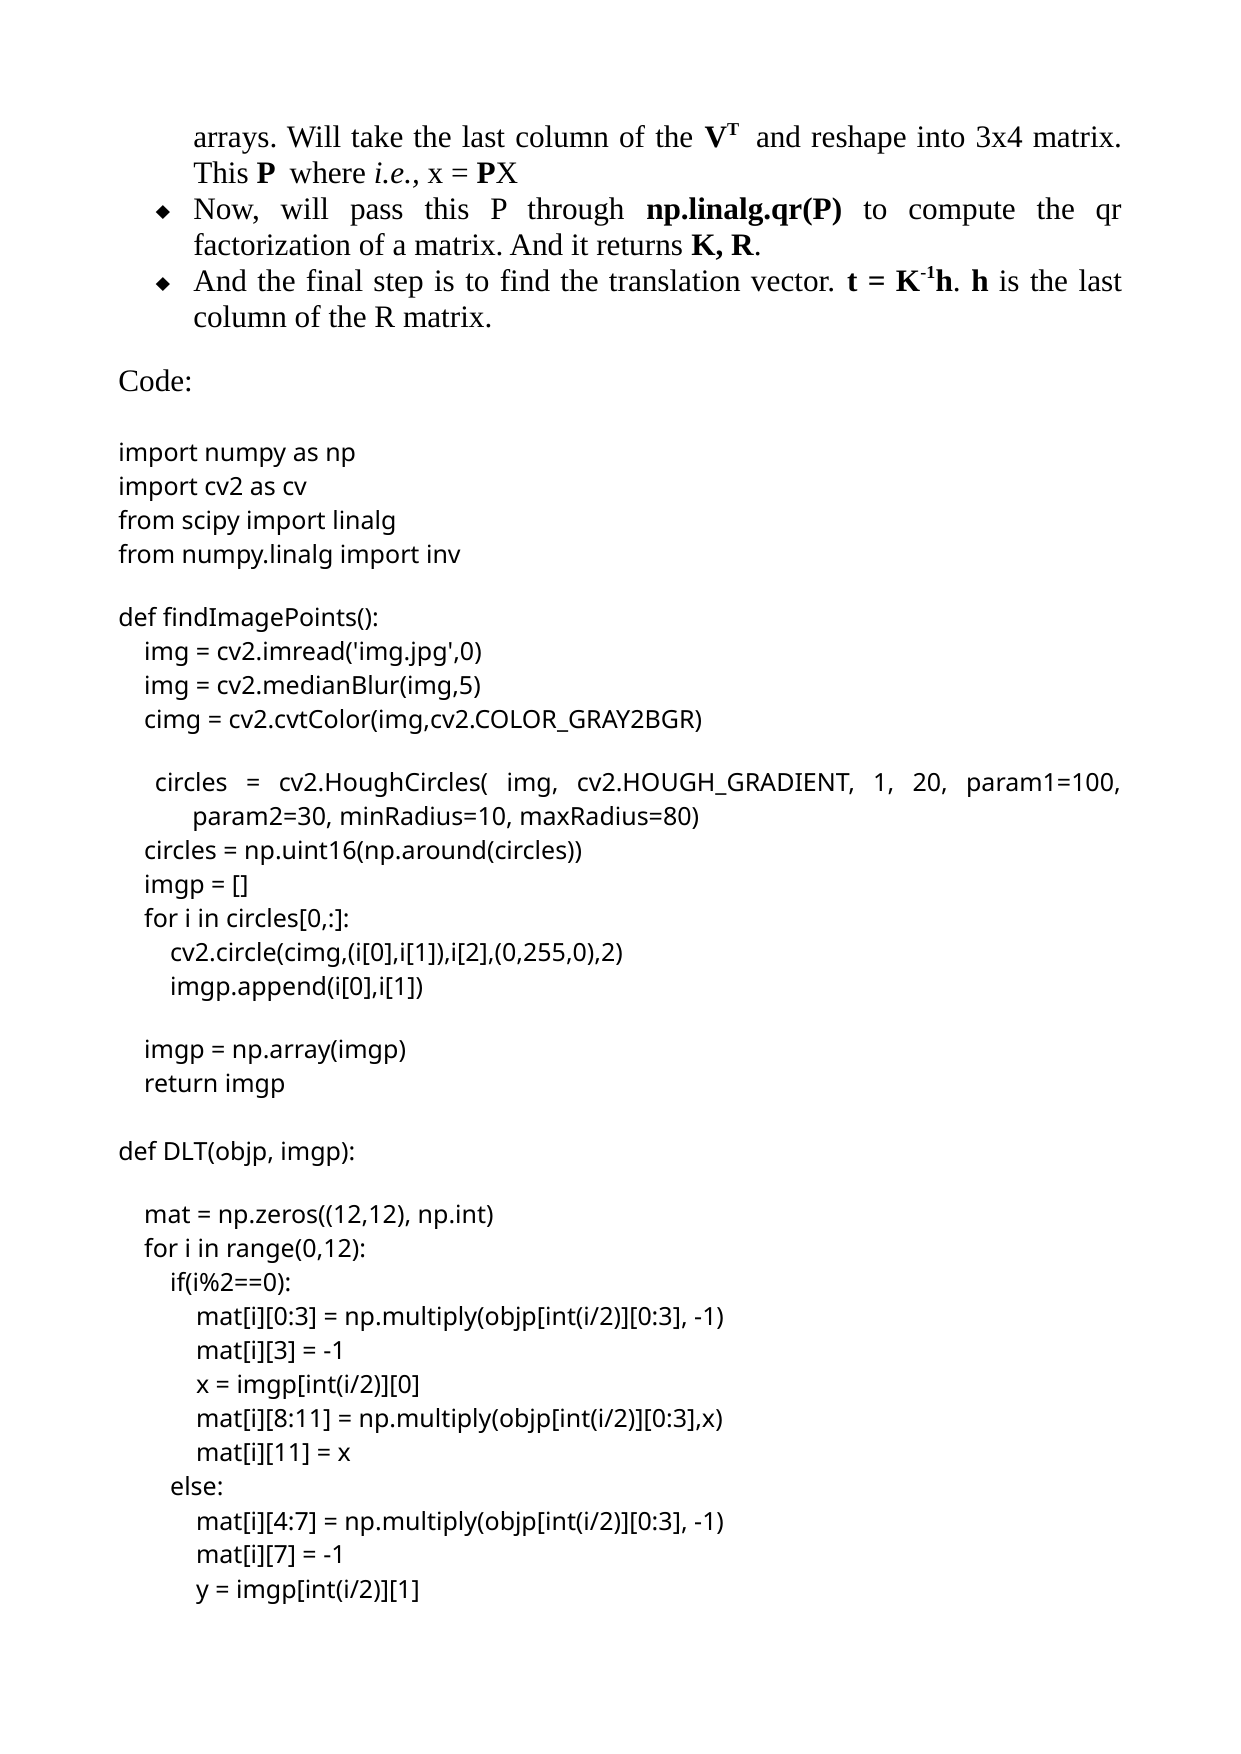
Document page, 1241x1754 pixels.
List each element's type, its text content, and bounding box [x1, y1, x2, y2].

text cimg = cv2.cvtColor(img,cv2.COLOR_GRAY2BGR) [118, 702, 1122, 736]
text if(i%2==0): [118, 1265, 1122, 1299]
text x = imgp[int(i/2)][0] [118, 1367, 1122, 1401]
text def DLT(objp, imgp): [118, 1134, 1122, 1168]
list And the final step is to find the translation vector. t = K-1h. h is the last column of the R matrix. [156, 262, 1122, 334]
text mat[i][3] = -1 [118, 1333, 1122, 1367]
text imgp.append(i[0],i[1]) [118, 969, 1122, 1003]
text import cv2 as cv [118, 468, 1122, 502]
text mat[i][8:11] = np.multiply(objp[int(i/2)][0:3],x) [118, 1401, 1122, 1435]
text import numpy as np [118, 434, 1122, 468]
text mat[i][4:7] = np.multiply(objp[int(i/2)][0:3], -1) [118, 1503, 1122, 1537]
text circles = np.uint16(np.around(circles)) [118, 832, 1122, 867]
text return imgp [118, 1066, 1122, 1100]
list arrays. Will take the last column of the VT and reshape into 3x4 matrix. This P where i.e., x = PX [156, 118, 1122, 190]
text imgp = [] [118, 867, 1122, 901]
text imgp = np.array(imgp) [118, 1032, 1122, 1066]
text from scipy import linalg [118, 502, 1122, 537]
text mat = np.zeros((12,12), np.int) [118, 1197, 1122, 1231]
text circles = cv2.HoughCircles( img, cv2.HOUGH_GRADIENT, 1, 20, param1=100, param2=30, minRadius=10, maxRadius=80) [118, 764, 1122, 832]
text Code: [118, 362, 1122, 398]
text for i in range(0,12): [118, 1231, 1122, 1265]
text img = cv2.medianBlur(img,5) [118, 667, 1122, 702]
text y = imgp[int(i/2)][1] [118, 1571, 1122, 1605]
text mat[i][7] = -1 [118, 1537, 1122, 1571]
text cv2.circle(cimg,(i[0],i[1]),i[2],(0,255,0),2) [118, 935, 1122, 969]
list Now, will pass this P through np.linalg.qr(P) to compute the qr factorization of a matrix. And it returns K, R. [156, 190, 1122, 262]
text else: [118, 1469, 1122, 1503]
text mat[i][11] = x [118, 1435, 1122, 1469]
text img = cv2.imread('img.jpg',0) [118, 633, 1122, 667]
text for i in circles[0,:]: [118, 901, 1122, 935]
text from numpy.linalg import inv [118, 537, 1122, 571]
text mat[i][0:3] = np.multiply(objp[int(i/2)][0:3], -1) [118, 1299, 1122, 1333]
text def findImagePoints(): [118, 599, 1122, 633]
